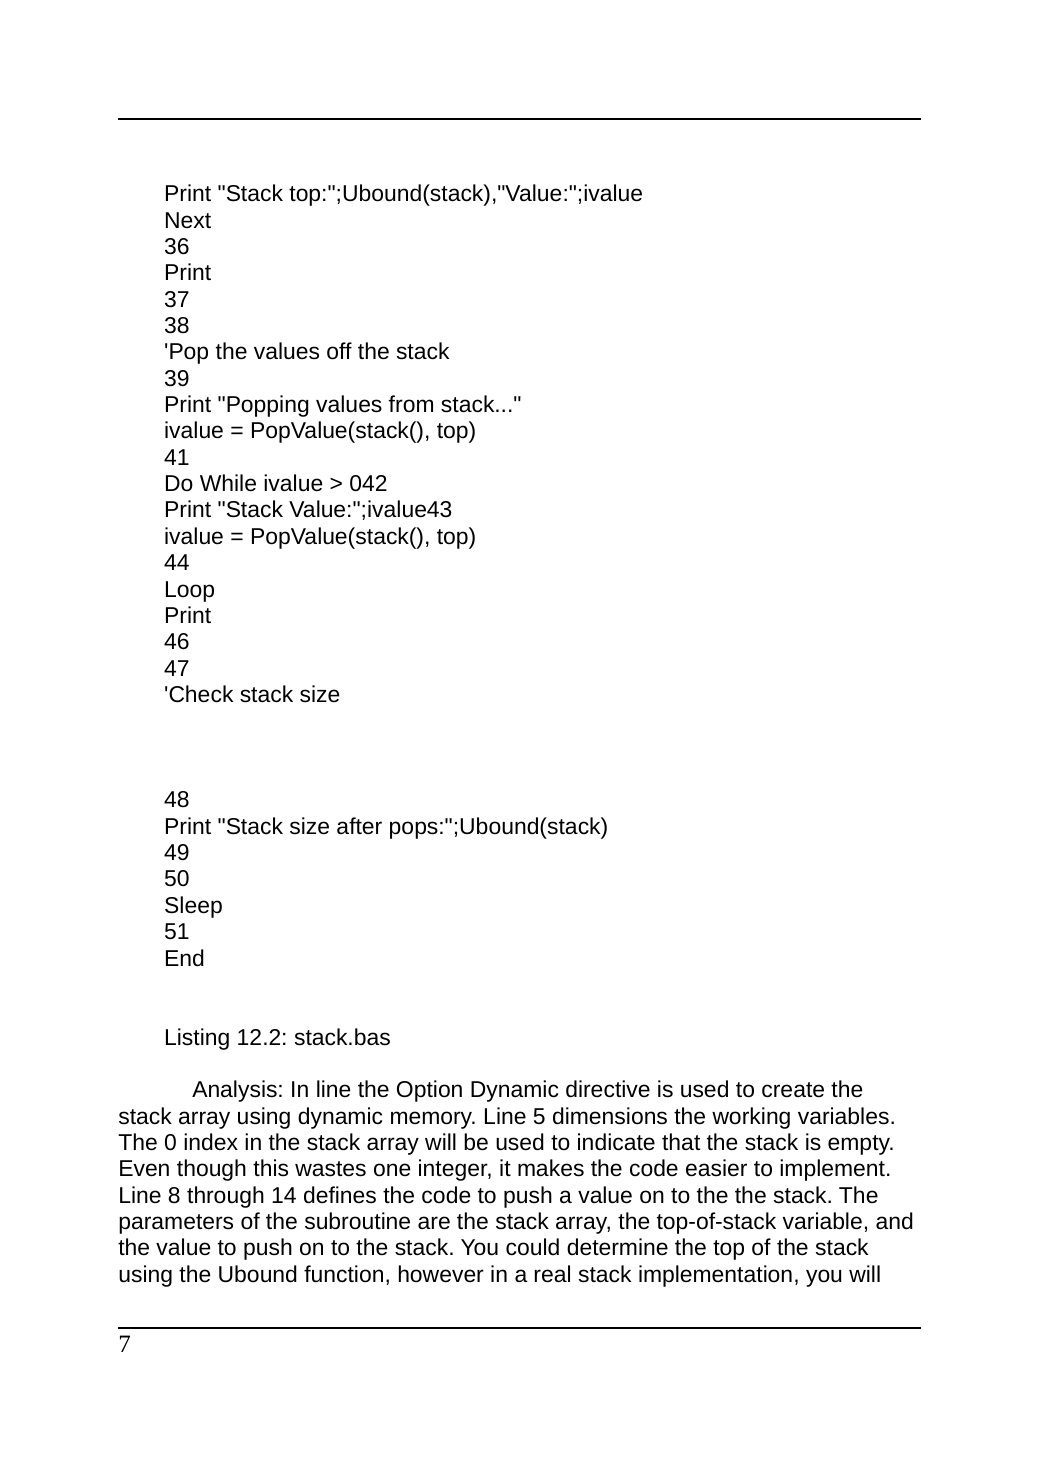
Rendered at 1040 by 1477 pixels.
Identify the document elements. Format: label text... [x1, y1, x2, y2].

text 41 [118, 444, 921, 470]
text Next [118, 207, 921, 233]
text Listing 12.2: stack.bas [118, 1023, 921, 1050]
text 51 [118, 918, 921, 944]
text 39 [118, 365, 921, 391]
text 37 [118, 286, 921, 312]
text 'Check stack size [118, 681, 921, 707]
text Print "Stack size after pops:";Ubound(stack) [118, 813, 921, 839]
text 47 [118, 654, 921, 681]
text 46 [118, 628, 921, 654]
text Loop [118, 576, 921, 602]
text Print "Stack top:";Ubound(stack),"Value:";ivalue [118, 180, 921, 207]
text Print "Stack Value:";ivalue43 [118, 496, 921, 523]
text Do While ivalue > 042 [118, 470, 921, 496]
text ivalue = PopValue(stack(), top) [118, 417, 921, 444]
text End [118, 944, 921, 971]
text Analysis: In line the Option Dynamic directive is used to create the stack array using dynamic memory. Line 5 dimensions the working variables. The 0 index in the stack array will be used to indicate that the stack is empty. Even though this wastes one integer, it makes the code easier to implement. Line 8 through 14 defines the code to push a value on to the the stack. The parameters of the subroutine are the stack array, the top-of-stack variable, and the value to push on to the stack. You could determine the top of the stack using the Ubound function, however in a real stack implementation, you will [118, 1076, 921, 1287]
text Print [118, 259, 921, 286]
text Print "Popping values from stack..." [118, 391, 921, 417]
text 49 [118, 839, 921, 865]
text 38 [118, 312, 921, 338]
text ivalue = PopValue(stack(), top) [118, 523, 921, 549]
text 36 [118, 233, 921, 259]
text 'Pop the values off the stack [118, 338, 921, 365]
text 50 [118, 865, 921, 892]
text 48 [118, 786, 921, 813]
text 44 [118, 549, 921, 576]
text Sleep [118, 892, 921, 918]
text Print [118, 602, 921, 628]
